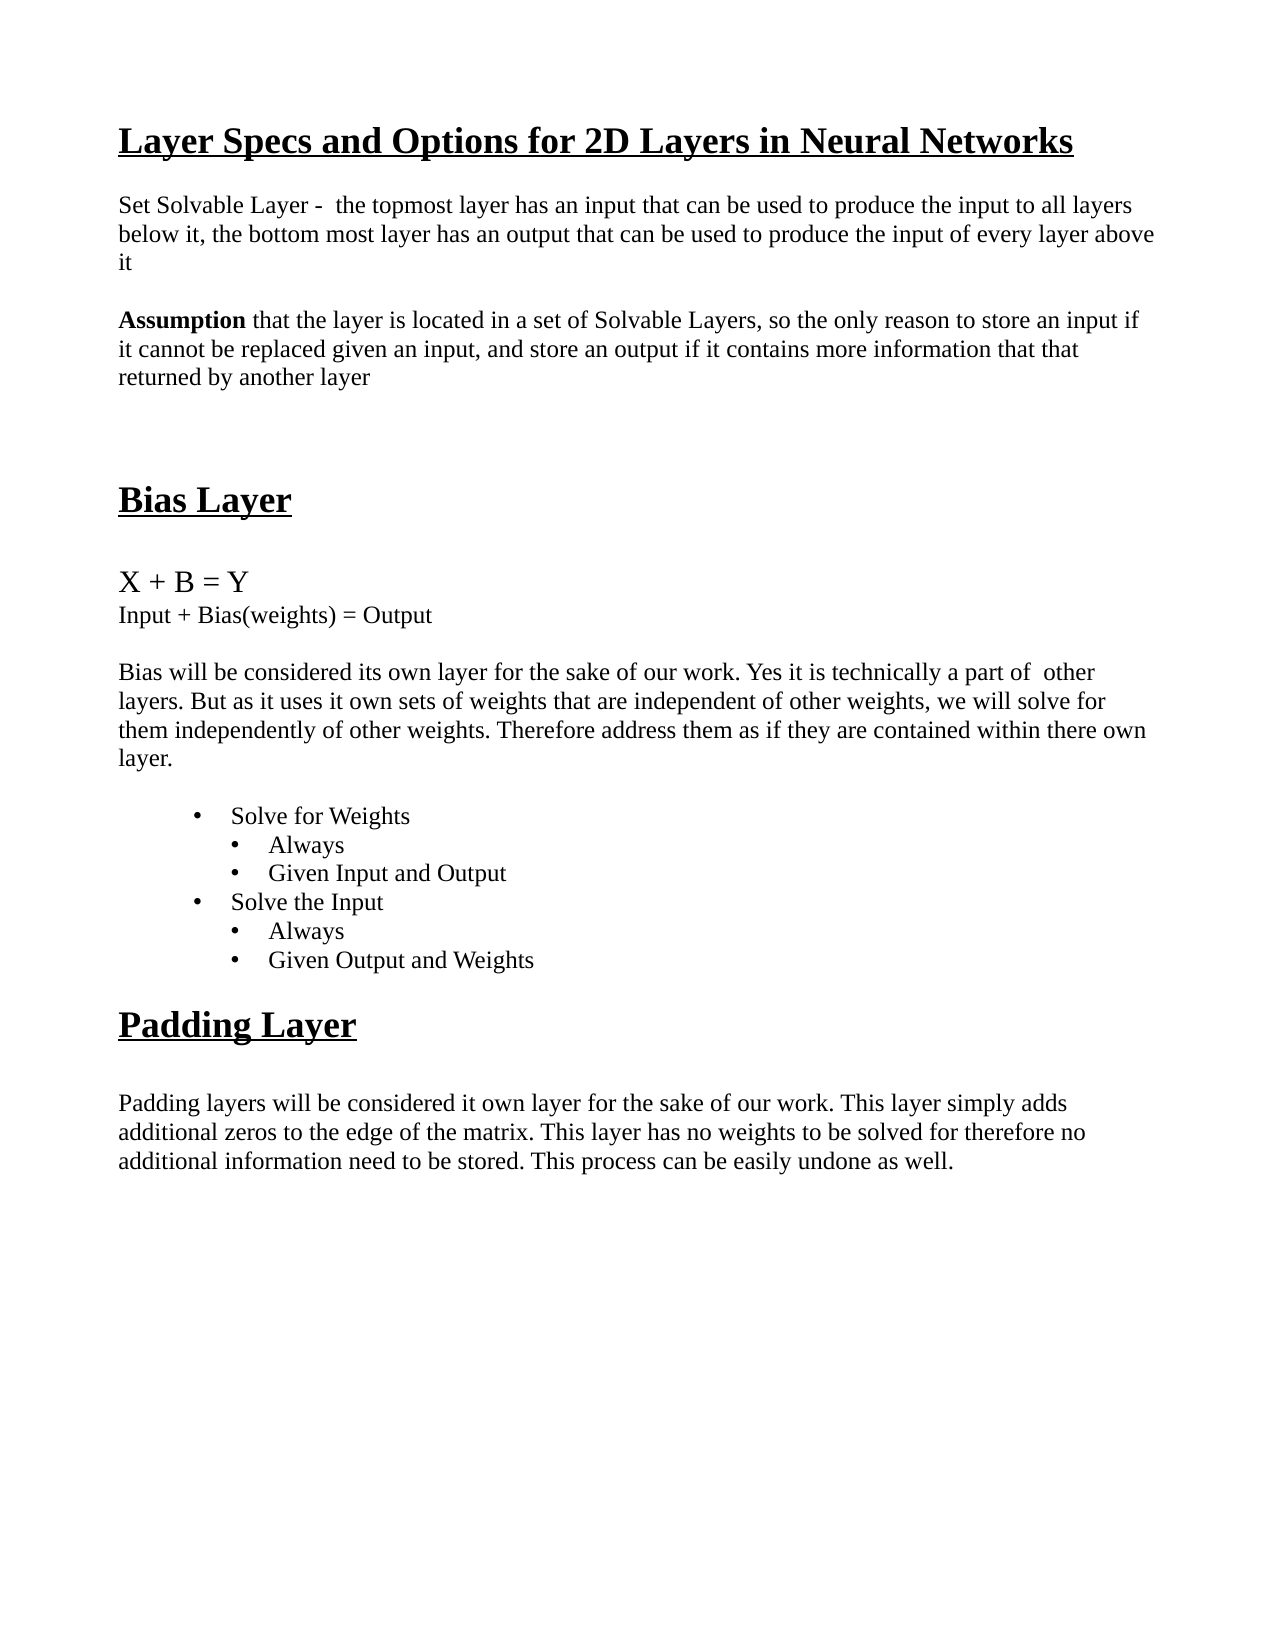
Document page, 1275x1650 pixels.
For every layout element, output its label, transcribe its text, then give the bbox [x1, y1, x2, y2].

text Set Solvable Layer - the topmost layer has an input that can be used to produce the input to all layers below it, the bottom most layer has an output that can be used to produce the input of every layer above it [118, 190, 1157, 276]
text Input + Bias(weights) = Output [118, 600, 1157, 628]
list Always [231, 916, 1157, 945]
text Bias will be considered its own layer for the sake of our work. Yes it is technically a part of other layers. But as it uses it own sets of weights that are independent of other weights, we will solve for them independently of other weights. Therefore address them as if they are contained within there own layer. [118, 657, 1157, 772]
list Given Input and Output [231, 858, 1157, 887]
text Assumption that the layer is located in a set of Solvable Layers, so the only reason to store an input if it cannot be replaced given an input, and store an output if it contains more information that that returned by another layer [118, 305, 1157, 391]
list Solve for Weights [193, 801, 1157, 830]
text Padding layers will be considered it own layer for the sake of our work. This layer simply adds additional zeros to the edge of the matrix. This layer has no weights to be solved for therefore no additional information need to be stored. This process can be easily undone as well. [118, 1088, 1157, 1175]
list Always [231, 830, 1157, 858]
text X + B = Y [118, 564, 1157, 600]
text Bias Layer [118, 477, 1157, 521]
text Layer Specs and Options for 2D Layers in Neural Networks [118, 118, 1157, 161]
list Given Output and Weights [231, 945, 1157, 973]
text Padding Layer [118, 1002, 1157, 1045]
list Solve the Input [193, 887, 1157, 916]
